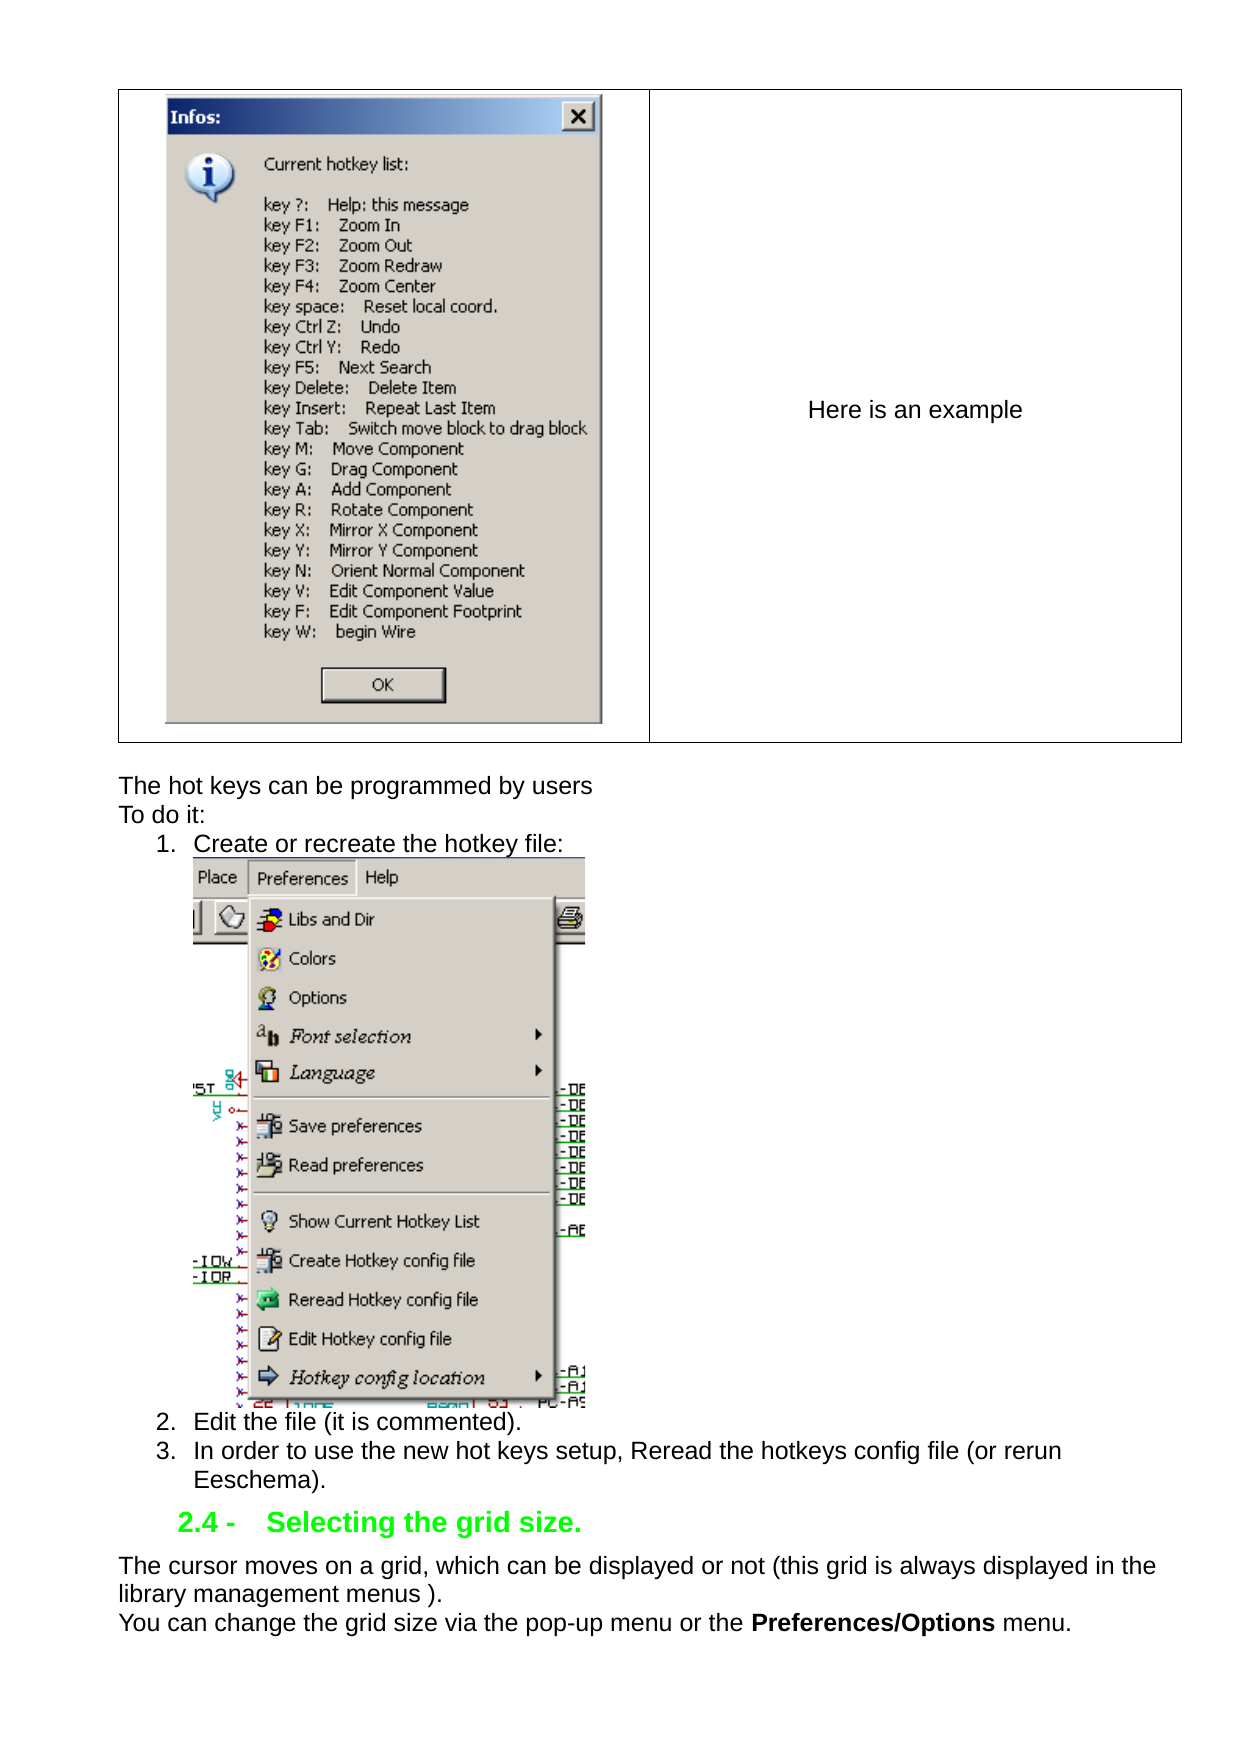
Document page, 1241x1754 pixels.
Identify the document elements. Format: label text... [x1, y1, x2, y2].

text You can change the grid size via the pop-up menu or the Preferences/Options menu. [118, 1608, 1181, 1637]
text To do it: [118, 800, 1181, 828]
text The cursor moves on a grid, which can be displayed or not (this grid is always displayed in the library management menus ). [118, 1551, 1181, 1608]
table_header Here is an example [650, 90, 1181, 742]
list Edit the file (it is commented). [156, 1407, 1181, 1436]
picture [193, 857, 586, 1408]
picture [165, 94, 603, 724]
list In order to use the new hot keys setup, Reread the hotkeys config file (or rerun Eeschema). [156, 1436, 1181, 1493]
list Create or recreate the hotkey file: [156, 828, 1181, 1407]
subtitle Selecting the grid size. [177, 1505, 1181, 1539]
text The hot keys can be programmed by users [118, 771, 1181, 800]
table_header [119, 90, 649, 742]
